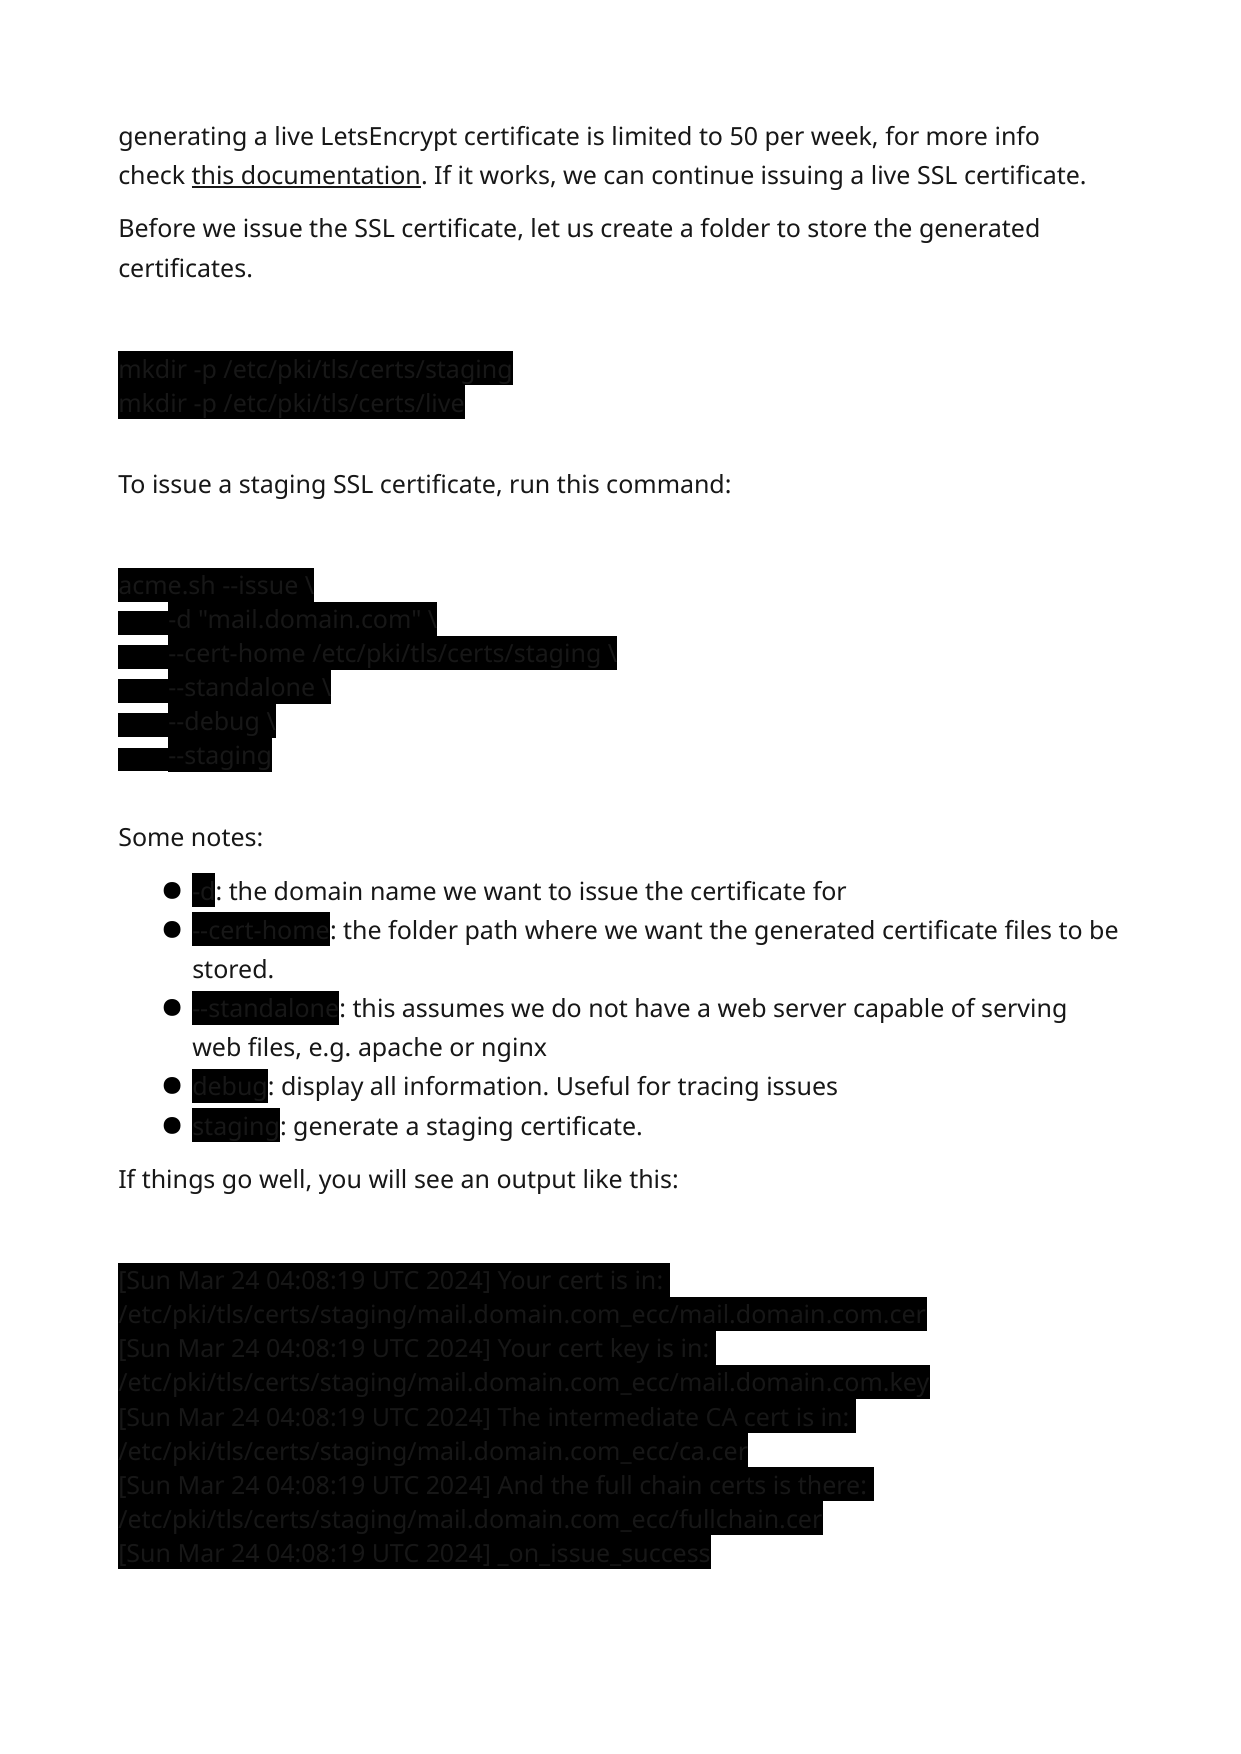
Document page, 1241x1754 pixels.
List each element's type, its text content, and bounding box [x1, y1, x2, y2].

list -d: the domain name we want to issue the certificate for [162, 873, 1122, 907]
text If things go well, you will see an output like this: [118, 1162, 1122, 1196]
list staging: generate a staging certificate. [162, 1108, 1122, 1142]
text Before we issue the SSL certificate, let us create a folder to store the generated certificates. [118, 211, 1122, 284]
text [Sun Mar 24 04:08:19 UTC 2024] _on_issue_success [118, 1535, 1122, 1569]
list debug: display all information. Useful for tracing issues [162, 1069, 1122, 1103]
text --standalone \ [118, 670, 1122, 704]
list --standalone: this assumes we do not have a web server capable of serving web files, e.g. apache or nginx [162, 991, 1122, 1064]
text [Sun Mar 24 04:08:19 UTC 2024] Your cert key is in: /etc/pki/tls/certs/staging/mail.domain.com_ecc/mail.domain.com.key [118, 1331, 1122, 1399]
text -d "mail.domain.com" \ [118, 602, 1122, 636]
text acme.sh --issue \ [118, 568, 1122, 602]
text [Sun Mar 24 04:08:19 UTC 2024] Your cert is in: /etc/pki/tls/certs/staging/mail.domain.com_ecc/mail.domain.com.cer [118, 1263, 1122, 1331]
text generating a live LetsEncrypt certificate is limited to 50 per week, for more info check this documentation. If it works, we can continue issuing a live SSL certificate. [118, 118, 1122, 191]
text mkdir -p /etc/pki/tls/certs/staging [118, 351, 1122, 385]
text Some notes: [118, 819, 1122, 853]
text mkdir -p /etc/pki/tls/certs/live [118, 385, 1122, 419]
text --cert-home /etc/pki/tls/certs/staging \ [118, 636, 1122, 670]
list --cert-home: the folder path where we want the generated certificate files to be stored. [162, 912, 1122, 986]
text --staging [118, 738, 1122, 772]
text --debug \ [118, 704, 1122, 738]
text [Sun Mar 24 04:08:19 UTC 2024] And the full chain certs is there: /etc/pki/tls/certs/staging/mail.domain.com_ecc/fullchain.cer [118, 1467, 1122, 1535]
text [Sun Mar 24 04:08:19 UTC 2024] The intermediate CA cert is in: /etc/pki/tls/certs/staging/mail.domain.com_ecc/ca.cer [118, 1399, 1122, 1467]
text To issue a staging SSL certificate, run this command: [118, 467, 1122, 501]
